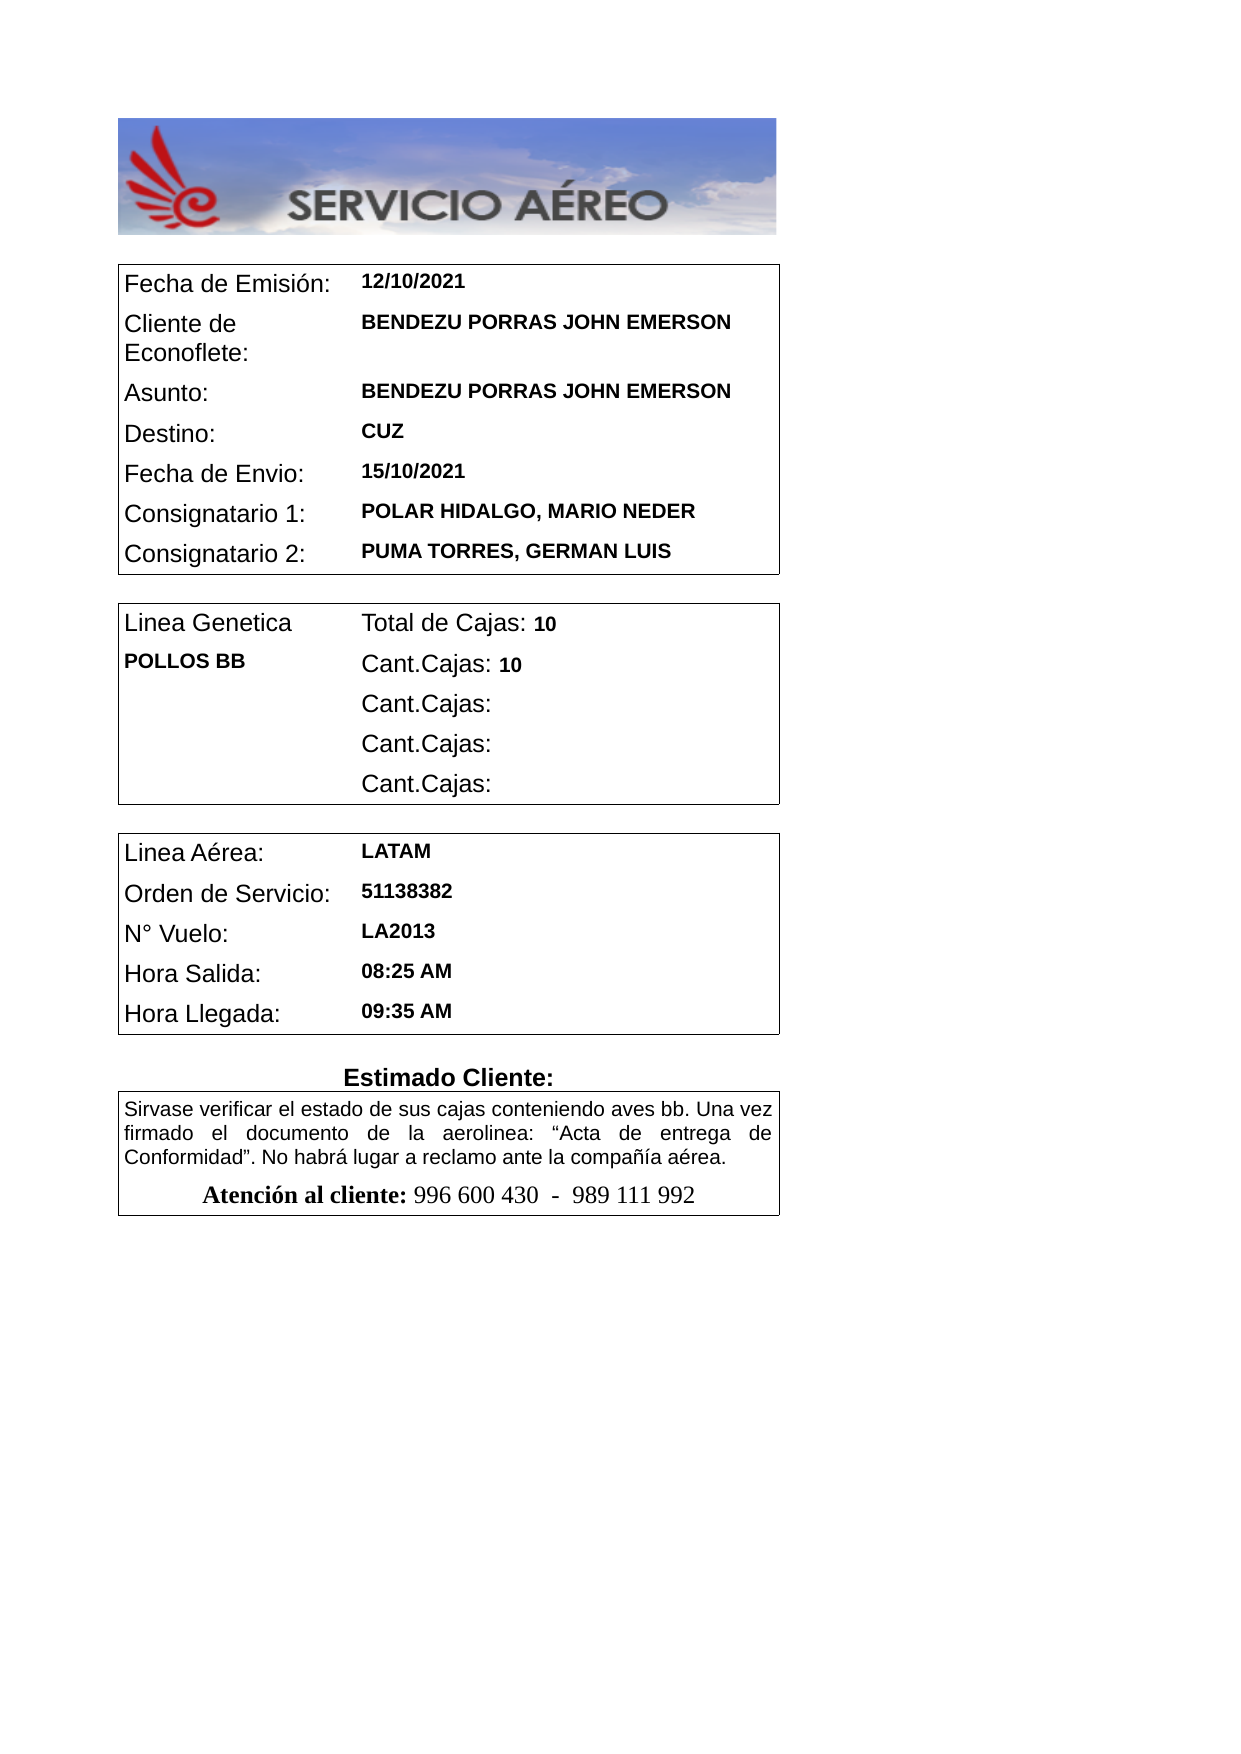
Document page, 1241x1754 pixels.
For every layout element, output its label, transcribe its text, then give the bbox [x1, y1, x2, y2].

table_cell BENDEZU PORRAS JOHN EMERSON [356, 304, 779, 373]
table_cell [356, 575, 779, 603]
table_cell Orden de Servicio: [119, 873, 356, 913]
table_cell POLAR HIDALGO, MARIO NEDER [356, 493, 779, 533]
table_cell [119, 723, 356, 763]
table_cell [356, 805, 779, 833]
table_cell Fecha de Envio: [119, 453, 356, 493]
table_cell Cant.Cajas: 10 [356, 643, 779, 683]
table_cell Linea Genetica [119, 604, 356, 643]
table_cell Linea Aérea: [119, 834, 356, 873]
table_header 12/10/2021 [356, 265, 779, 304]
table_cell N° Vuelo: [119, 913, 356, 953]
table_cell Hora Llegada: [119, 994, 356, 1034]
table_cell LA2013 [356, 913, 779, 953]
table_cell Cant.Cajas: [356, 723, 779, 763]
table_cell POLLOS BB [119, 643, 356, 683]
table_cell Sirvase verificar el estado de sus cajas conteniendo aves bb. Una vez firmado el documento de la aerolinea: “Acta de entrega de Conformidad”. No habrá lugar a reclamo ante la compañía aérea. [119, 1092, 779, 1175]
table_cell Consignatario 1: [119, 493, 356, 533]
table_cell Cant.Cajas: [356, 683, 779, 723]
table_cell CUZ [356, 413, 779, 453]
table_cell PUMA TORRES, GERMAN LUIS [356, 534, 779, 574]
table_cell LATAM [356, 834, 779, 873]
table_cell Atención al cliente: 996 600 430 - 989 111 992 [119, 1175, 779, 1215]
table_cell Consignatario 2: [119, 534, 356, 574]
table_cell [119, 764, 356, 804]
picture [118, 118, 777, 235]
table_cell [119, 683, 356, 723]
table_cell Destino: [119, 413, 356, 453]
table_cell Cliente de Econoflete: [119, 304, 356, 373]
table_cell 15/10/2021 [356, 453, 779, 493]
table_cell Asunto: [119, 373, 356, 413]
table_cell Estimado Cliente: [118, 1035, 779, 1091]
table_cell 08:25 AM [356, 953, 779, 993]
table_cell [118, 575, 356, 603]
table_cell [118, 805, 356, 833]
table_header Fecha de Emisión: [119, 265, 356, 304]
table_cell Cant.Cajas: [356, 764, 779, 804]
table_cell Total de Cajas: 10 [356, 604, 779, 643]
table_cell Hora Salida: [119, 953, 356, 993]
table_cell 51138382 [356, 873, 779, 913]
table_cell BENDEZU PORRAS JOHN EMERSON [356, 373, 779, 413]
table_cell 09:35 AM [356, 994, 779, 1034]
